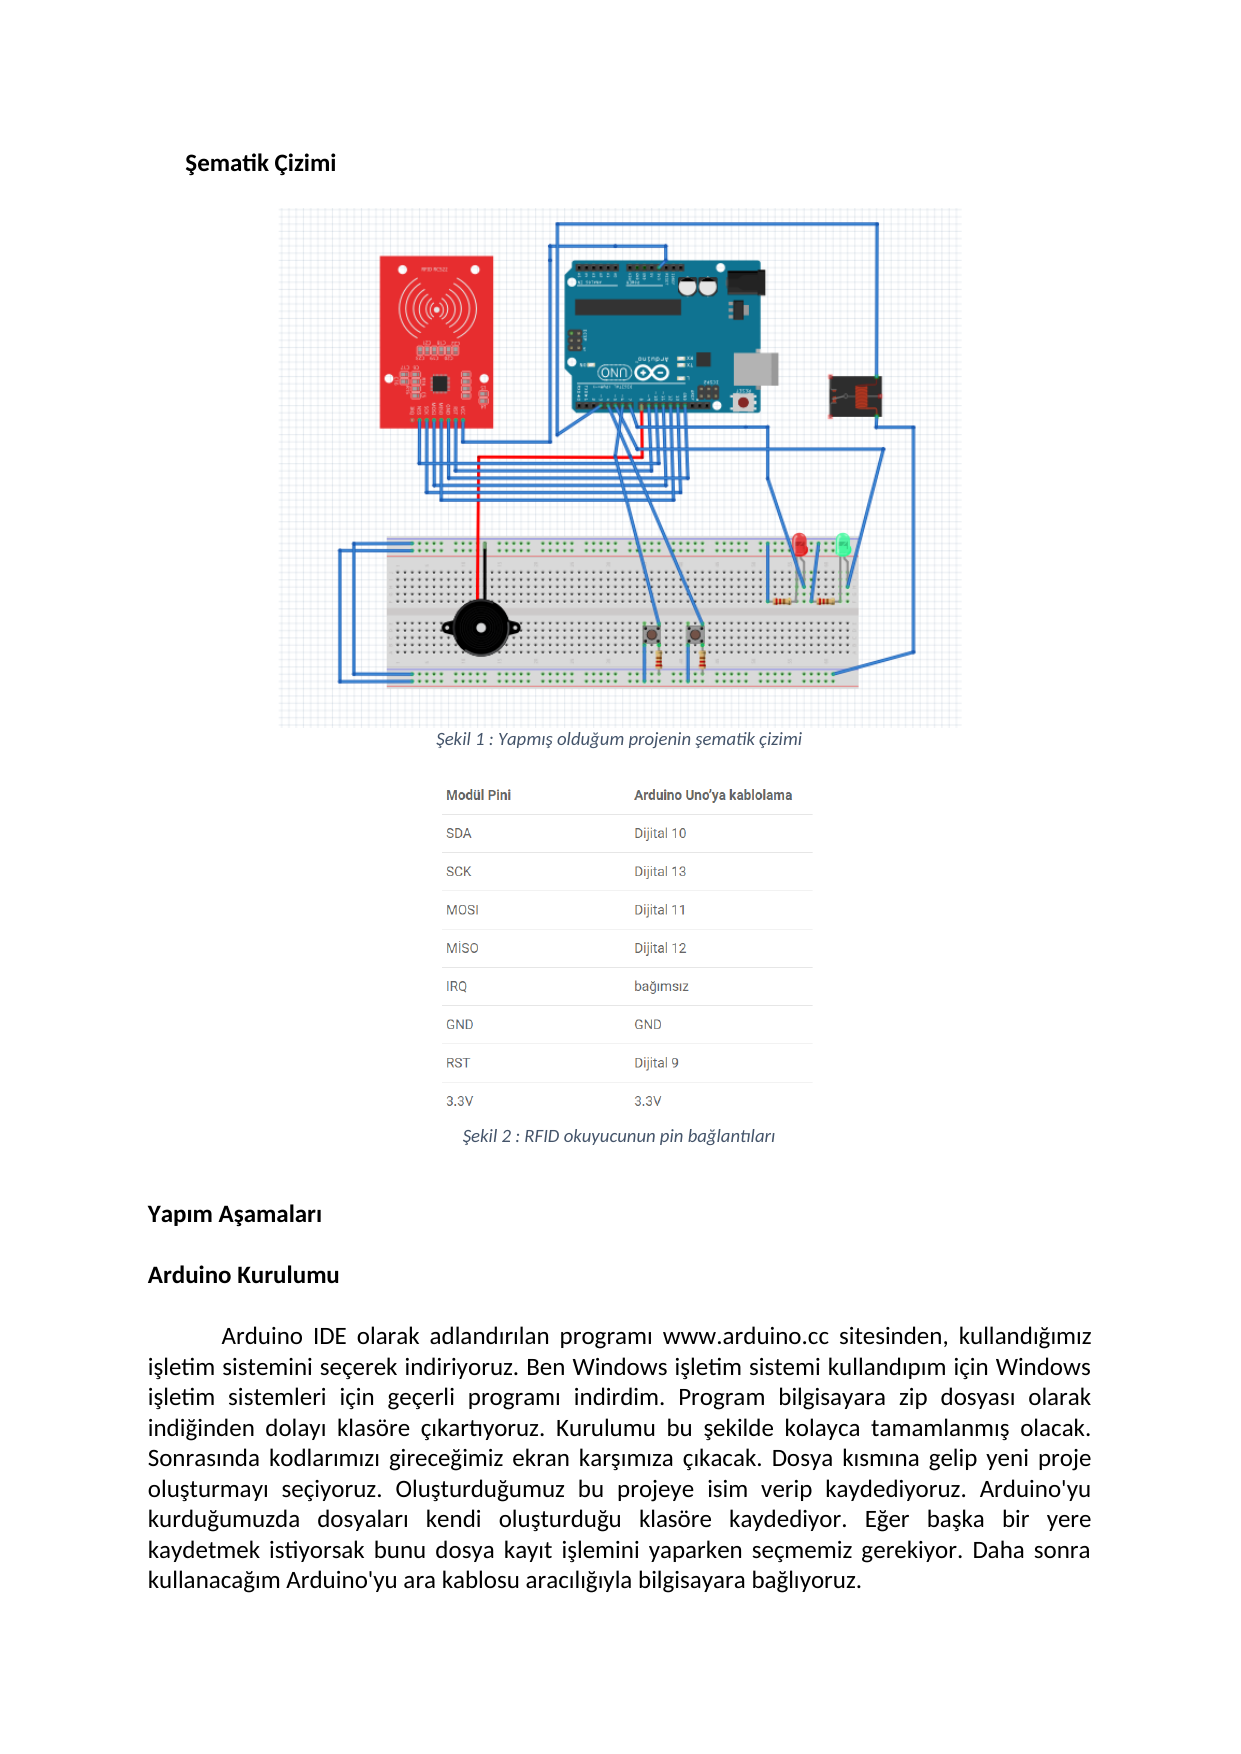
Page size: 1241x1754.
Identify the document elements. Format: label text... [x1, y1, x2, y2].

text Arduino Kurulumu [148, 1259, 1093, 1290]
text Şekil 1 : Yapmış olduğum projenin şematik çizimi [148, 727, 1093, 750]
list Şematik Çizimi [185, 148, 1093, 178]
text Yapım Aşamaları [148, 1198, 1093, 1229]
text Arduino IDE olarak adlandırılan programı www.arduino.cc sitesinden, kullandığımız işletim sistemini seçerek indiriyoruz. Ben Windows işletim sistemi kullandıpım için Windows işletim sistemleri için geçerli programı indirdim. Program bilgisayara zip dosyası olarak indiğinden dolayı klasöre çıkartıyoruz. Kurulumu bu şekilde kolayca tamamlanmış olacak. Sonrasında kodlarımızı gireceğimiz ekran karşımıza çıkacak. Dosya kısmına gelip yeni proje oluşturmayı seçiyoruz. Oluşturduğumuz bu projeye isim verip kaydediyoruz. Arduino'yu kurduğumuzda dosyaları kendi oluşturduğu klasöre kaydediyor. Eğer başka bir yere kaydetmek istiyorsak bunu dosya kayıt işlemini yaparken seçmemiz gerekiyor. Daha sonra kullanacağım Arduino'yu ara kablosu aracılığıyla bilgisayara bağlıyoruz. [148, 1320, 1093, 1595]
text Şekil 2 : RFID okuyucunun pin bağlantıları [426, 1124, 814, 1147]
